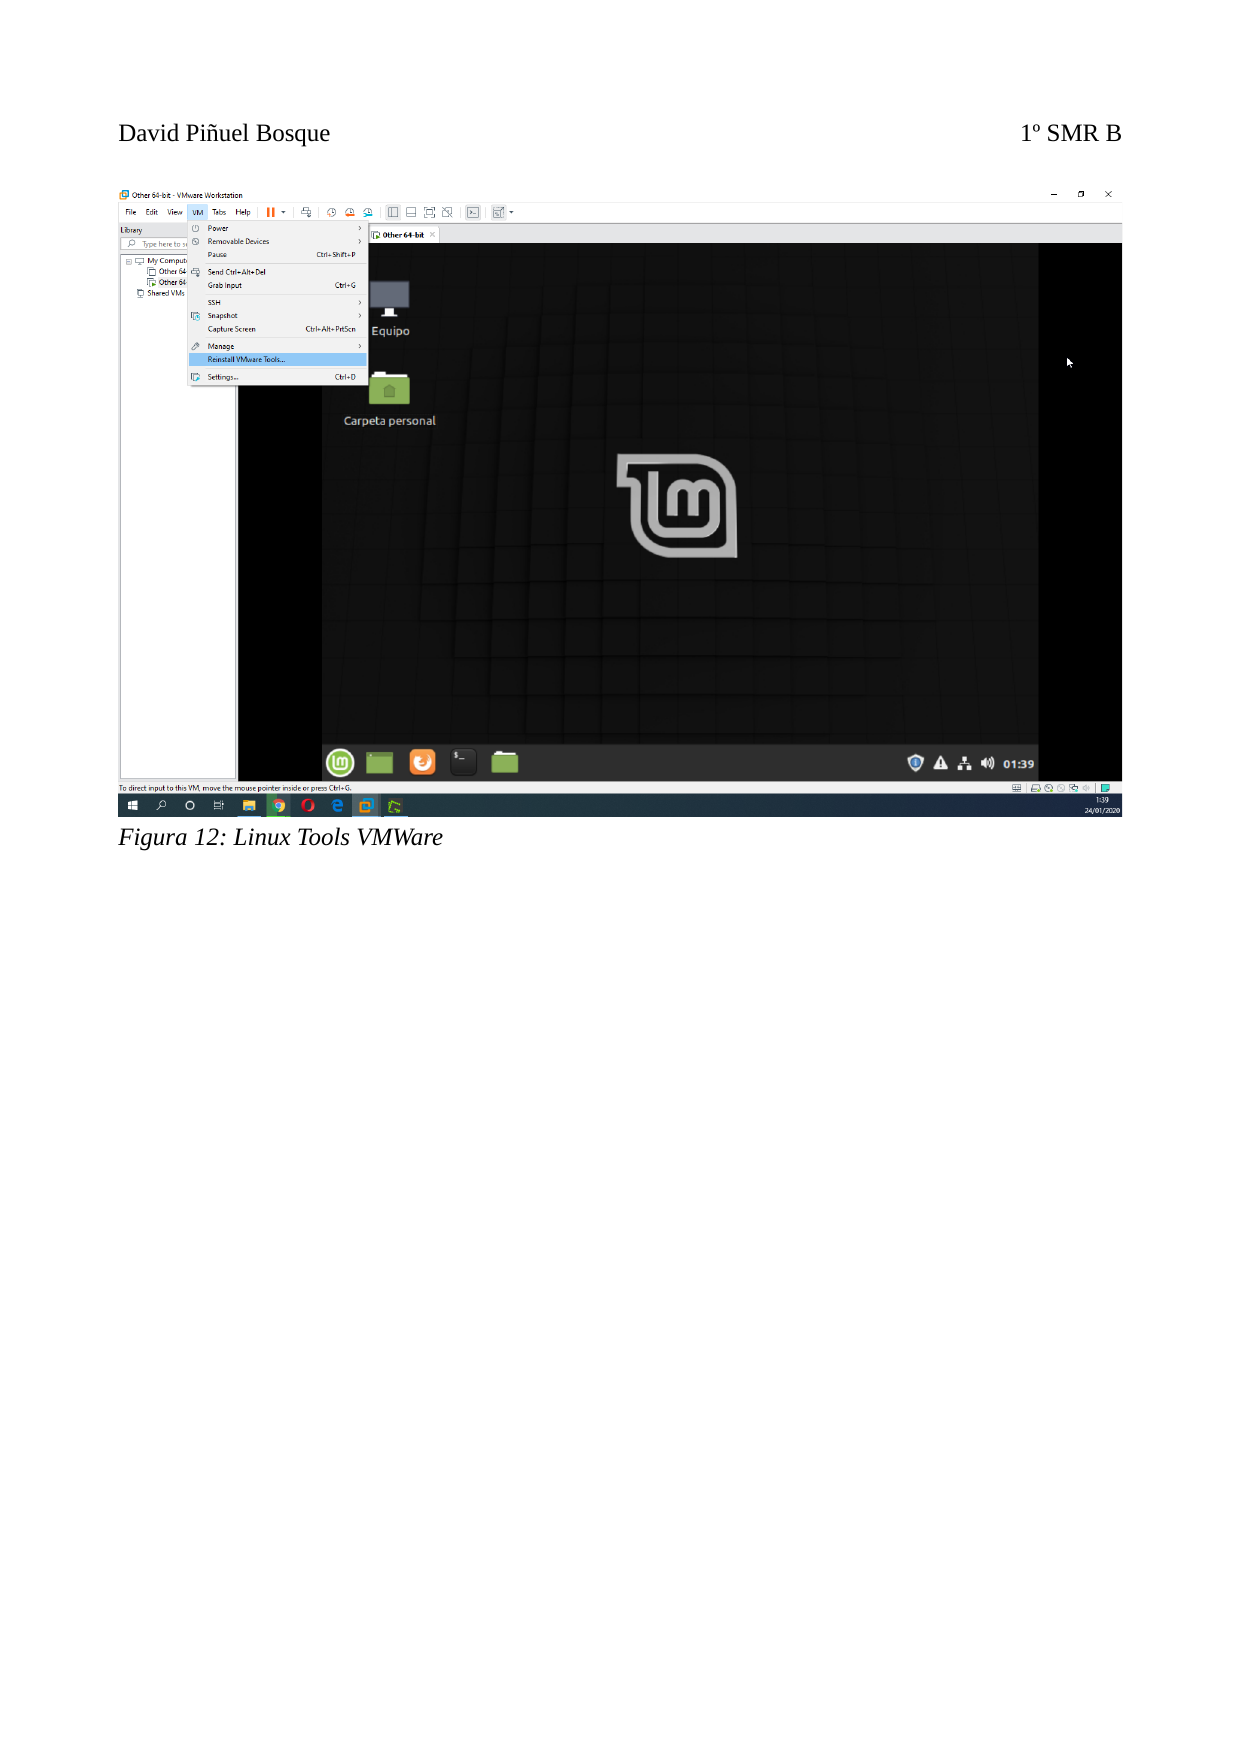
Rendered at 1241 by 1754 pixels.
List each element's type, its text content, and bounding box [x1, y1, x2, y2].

text Figura 12: Linux Tools VMWare [118, 817, 1122, 850]
picture [118, 188, 1123, 817]
